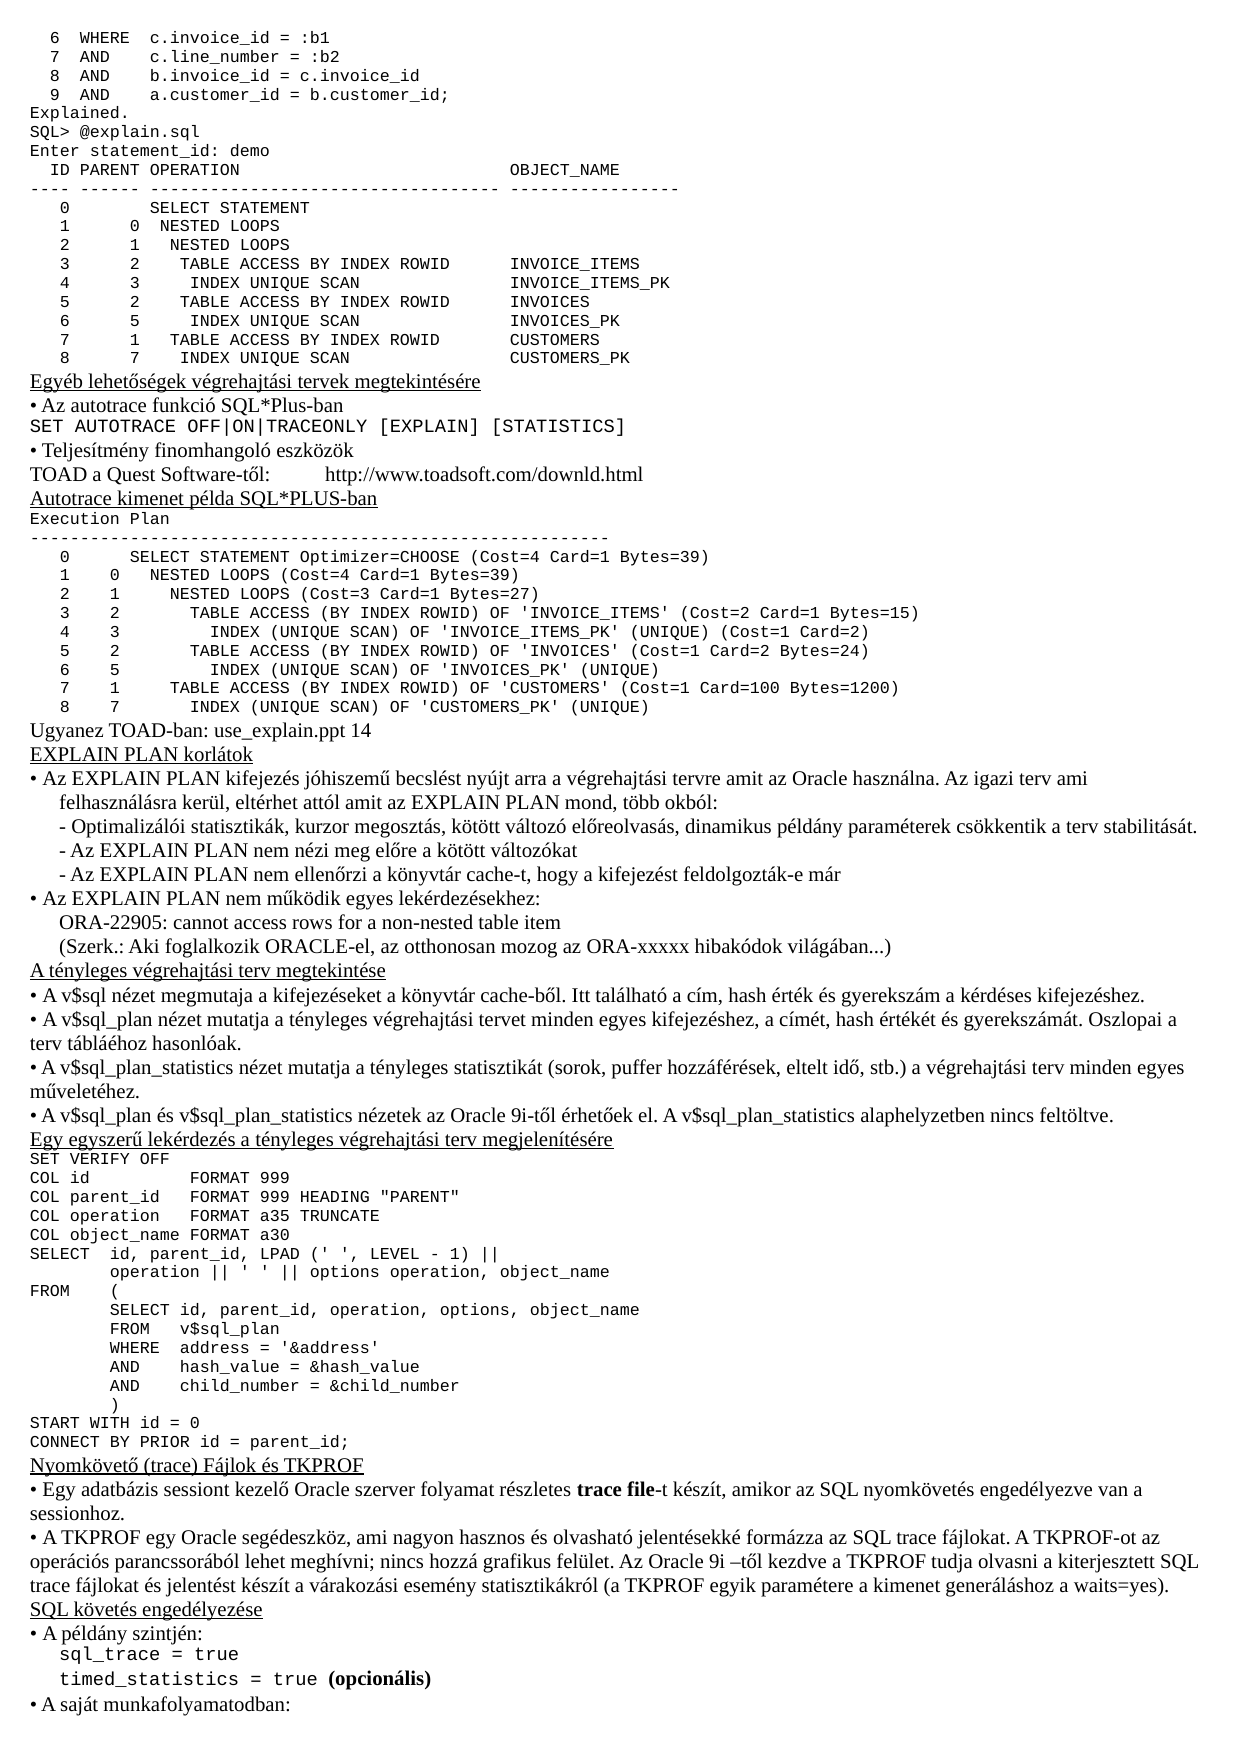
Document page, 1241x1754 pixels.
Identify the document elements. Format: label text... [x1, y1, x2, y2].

text 2 1 NESTED LOOPS [29, 237, 1211, 256]
text 7 AND c.line_number = :b2 [29, 48, 1211, 67]
text Ugyanez TOAD-ban: use_explain.ppt 14 [29, 718, 1211, 742]
text • Teljesítmény finomhangoló eszközök TOAD a Quest Software-től: http://www.toadsoft.com/downld.html [29, 438, 1211, 486]
text • A példány szintjén: sql_trace = true timed_statistics = true (opcionális) [29, 1621, 1211, 1691]
text SQL> @explain.sql [29, 124, 1211, 143]
text 0 SELECT STATEMENT [29, 199, 1211, 218]
text Egy egyszerű lekérdezés a tényleges végrehajtási terv megjelenítésére [29, 1127, 1211, 1151]
text Autotrace kimenet példa SQL*PLUS-ban [29, 486, 1211, 510]
text 8 AND b.invoice_id = c.invoice_id [29, 67, 1211, 86]
text • Az autotrace funkció SQL*Plus-ban SET AUTOTRACE OFF|ON|TRACEONLY [EXPLAIN] [STATISTICS] [29, 393, 1211, 438]
text 4 3 INDEX UNIQUE SCAN INVOICE_ITEMS_PK [29, 274, 1211, 293]
text • Az EXPLAIN PLAN kifejezés jóhiszemű becslést nyújt arra a végrehajtási tervre amit az Oracle használna. Az igazi terv ami felhasználásra kerül, eltérhet attól amit az EXPLAIN PLAN mond, több okból: - Optimalizálói statisztikák, kurzor megosztás, kötött változó előreolvasás, dinamikus példány paraméterek csökkentik a terv stabilitását. - Az EXPLAIN PLAN nem nézi meg előre a kötött változókat - Az EXPLAIN PLAN nem ellenőrzi a könyvtár cache-t, hogy a kifejezést feldolgozták-e már [29, 766, 1211, 886]
text • A v$sql_plan nézet mutatja a tényleges végrehajtási tervet minden egyes kifejezéshez, a címét, hash értékét és gyerekszámát. Oszlopai a terv tábláéhoz hasonlóak. [29, 1007, 1211, 1055]
text Explained. [29, 105, 1211, 124]
text ---- ------ ----------------------------------- ----------------- [29, 180, 1211, 199]
text 1 0 NESTED LOOPS [29, 218, 1211, 237]
text ID PARENT OPERATION OBJECT_NAME [29, 161, 1211, 180]
text Egyéb lehetőségek végrehajtási tervek megtekintésére [29, 369, 1211, 393]
text A tényleges végrehajtási terv megtekintése [29, 958, 1211, 982]
text 3 2 TABLE ACCESS BY INDEX ROWID INVOICE_ITEMS [29, 256, 1211, 274]
text 6 WHERE c.invoice_id = :b1 [29, 29, 1211, 48]
text 6 5 INDEX UNIQUE SCAN INVOICES_PK [29, 312, 1211, 331]
text Enter statement_id: demo [29, 143, 1211, 161]
text • A saját munkafolyamatodban: [29, 1691, 1211, 1716]
text Execution Plan ---------------------------------------------------------- 0 SELECT STATEMENT Optimizer=CHOOSE (Cost=4 Card=1 Bytes=39) 1 0 NESTED LOOPS (Cost=4 Card=1 Bytes=39) 2 1 NESTED LOOPS (Cost=3 Card=1 Bytes=27) 3 2 TABLE ACCESS (BY INDEX ROWID) OF 'INVOICE_ITEMS' (Cost=2 Card=1 Bytes=15) 4 3 INDEX (UNIQUE SCAN) OF 'INVOICE_ITEMS_PK' (UNIQUE) (Cost=1 Card=2) 5 2 TABLE ACCESS (BY INDEX ROWID) OF 'INVOICES' (Cost=1 Card=2 Bytes=24) 6 5 INDEX (UNIQUE SCAN) OF 'INVOICES_PK' (UNIQUE) 7 1 TABLE ACCESS (BY INDEX ROWID) OF 'CUSTOMERS' (Cost=1 Card=100 Bytes=1200) 8 7 INDEX (UNIQUE SCAN) OF 'CUSTOMERS_PK' (UNIQUE) [29, 510, 1211, 718]
text • Az EXPLAIN PLAN nem működik egyes lekérdezésekhez: ORA-22905: cannot access rows for a non-nested table item (Szerk.: Aki foglalkozik ORACLE-el, az otthonosan mozog az ORA-xxxxx hibakódok világában...) [29, 886, 1211, 958]
text EXPLAIN PLAN korlátok [29, 742, 1211, 766]
text SQL követés engedélyezése [29, 1597, 1211, 1621]
text • A v$sql nézet megmutaja a kifejezéseket a könyvtár cache-ből. Itt található a cím, hash érték és gyerekszám a kérdéses kifejezéshez. [29, 982, 1211, 1007]
text 9 AND a.customer_id = b.customer_id; [29, 86, 1211, 105]
text • A v$sql_plan_statistics nézet mutatja a tényleges statisztikát (sorok, puffer hozzáférések, eltelt idő, stb.) a végrehajtási terv minden egyes műveletéhez. [29, 1055, 1211, 1103]
text 5 2 TABLE ACCESS BY INDEX ROWID INVOICES [29, 293, 1211, 312]
text 8 7 INDEX UNIQUE SCAN CUSTOMERS_PK [29, 350, 1211, 369]
text • Egy adatbázis sessiont kezelő Oracle szerver folyamat részletes trace file-t készít, amikor az SQL nyomkövetés engedélyezve van a sessionhoz. • A TKPROF egy Oracle segédeszköz, ami nagyon hasznos és olvasható jelentésekké formázza az SQL trace fájlokat. A TKPROF-ot az operációs parancssorából lehet meghívni; nincs hozzá grafikus felület. Az Oracle 9i –től kezdve a TKPROF tudja olvasni a kiterjesztett SQL trace fájlokat és jelentést készít a várakozási esemény statisztikákról (a TKPROF egyik paramétere a kimenet generáláshoz a waits=yes). [29, 1477, 1211, 1597]
text 7 1 TABLE ACCESS BY INDEX ROWID CUSTOMERS [29, 331, 1211, 350]
text SET VERIFY OFF COL id FORMAT 999 COL parent_id FORMAT 999 HEADING "PARENT" COL operation FORMAT a35 TRUNCATE COL object_name FORMAT a30 SELECT id, parent_id, LPAD (' ', LEVEL - 1) || operation || ' ' || options operation, object_name FROM ( SELECT id, parent_id, operation, options, object_name FROM v$sql_plan WHERE address = '&address' AND hash_value = &hash_value AND child_number = &child_number ) START WITH id = 0 CONNECT BY PRIOR id = parent_id; [29, 1151, 1211, 1453]
text Nyomkövető (trace) Fájlok és TKPROF [29, 1453, 1211, 1477]
text • A v$sql_plan és v$sql_plan_statistics nézetek az Oracle 9i-től érhetőek el. A v$sql_plan_statistics alaphelyzetben nincs feltöltve. [29, 1103, 1211, 1127]
